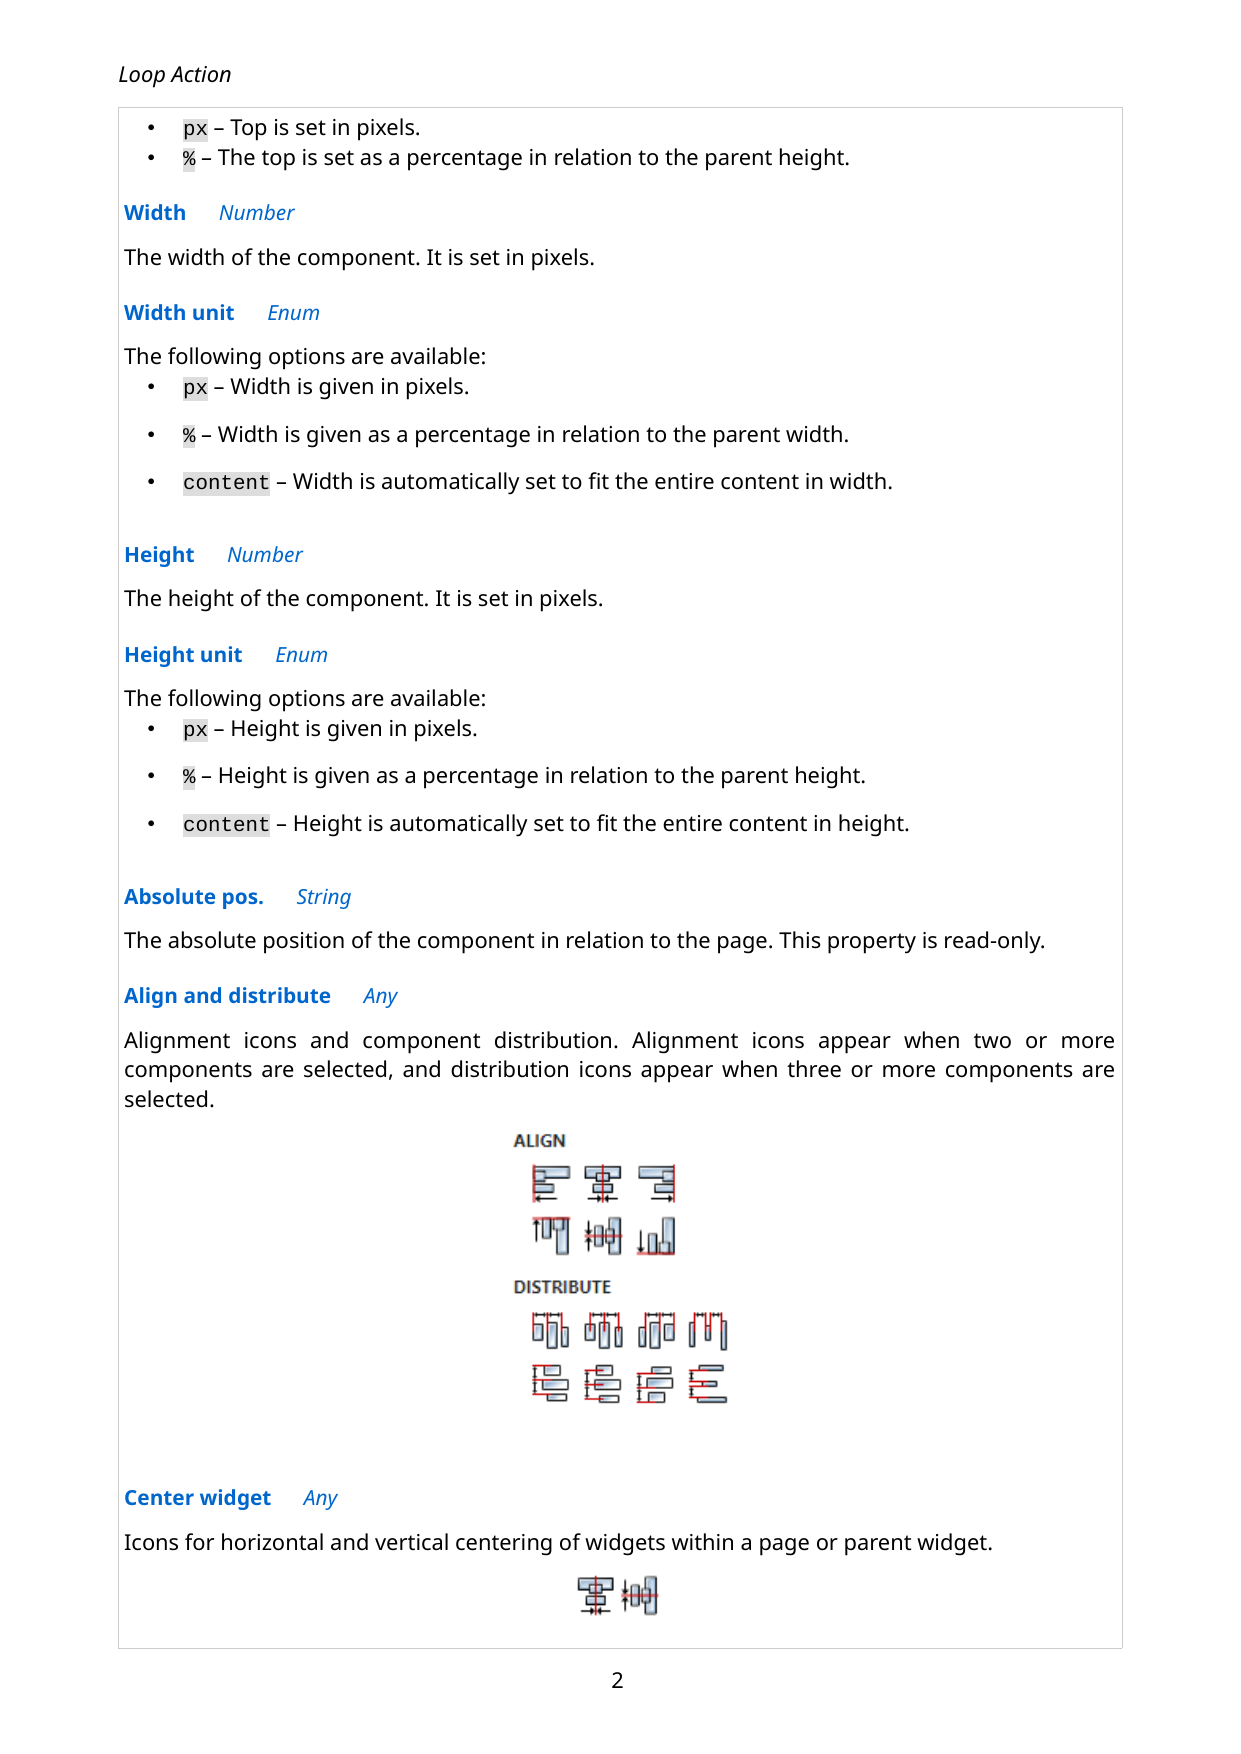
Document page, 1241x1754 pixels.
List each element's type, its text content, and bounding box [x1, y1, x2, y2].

table_cell Left Number X position of the component in relation to the page or parent widget. It is set in pixels. Hint: when setting the value of this property (as well as the Top, Width and Height properties), simple mathematical expressions can be used. When we enter an expression and press enter, the expression will be evaluated and the result set as the value of this property. It is allowed to use +, -, * and / operators in expressions. Brackets can also be used. Examples of such mathematical expressions: 18 + 36, 50 + 32 * 6, (100 - 32) / 2. Left unit Enum The following options are available: px – Left is default in pixels. % – Left is set as a percentage in relation to the parent width. Top Number Y position of the component in relation to the page or parent widget. It is set in pixels. Top unit Enum The following options are available: px – Top is set in pixels. % – The top is set as a percentage in relation to the parent height. Width Number The width of the component. It is set in pixels. Width unit Enum The following options are available: px – Width is given in pixels. % – Width is given as a percentage in relation to the parent width. content – Width is automatically set to fit the entire content in width. Height Number The height of the component. It is set in pixels. Height unit Enum The following options are available: px – Height is given in pixels. % – Height is given as a percentage in relation to the parent height. content – Height is automatically set to fit the entire content in height. Absolute pos. String The absolute position of the component in relation to the page. This property is read-only. Align and distribute Any Alignment icons and component distribution. Alignment icons appear when two or more components are selected, and distribution icons appear when three or more components are selected. Center widget Any Icons for horizontal and vertical centering of widgets within a page or parent widget. [119, 108, 1122, 1647]
picture [490, 1125, 750, 1416]
picture [572, 1568, 668, 1622]
